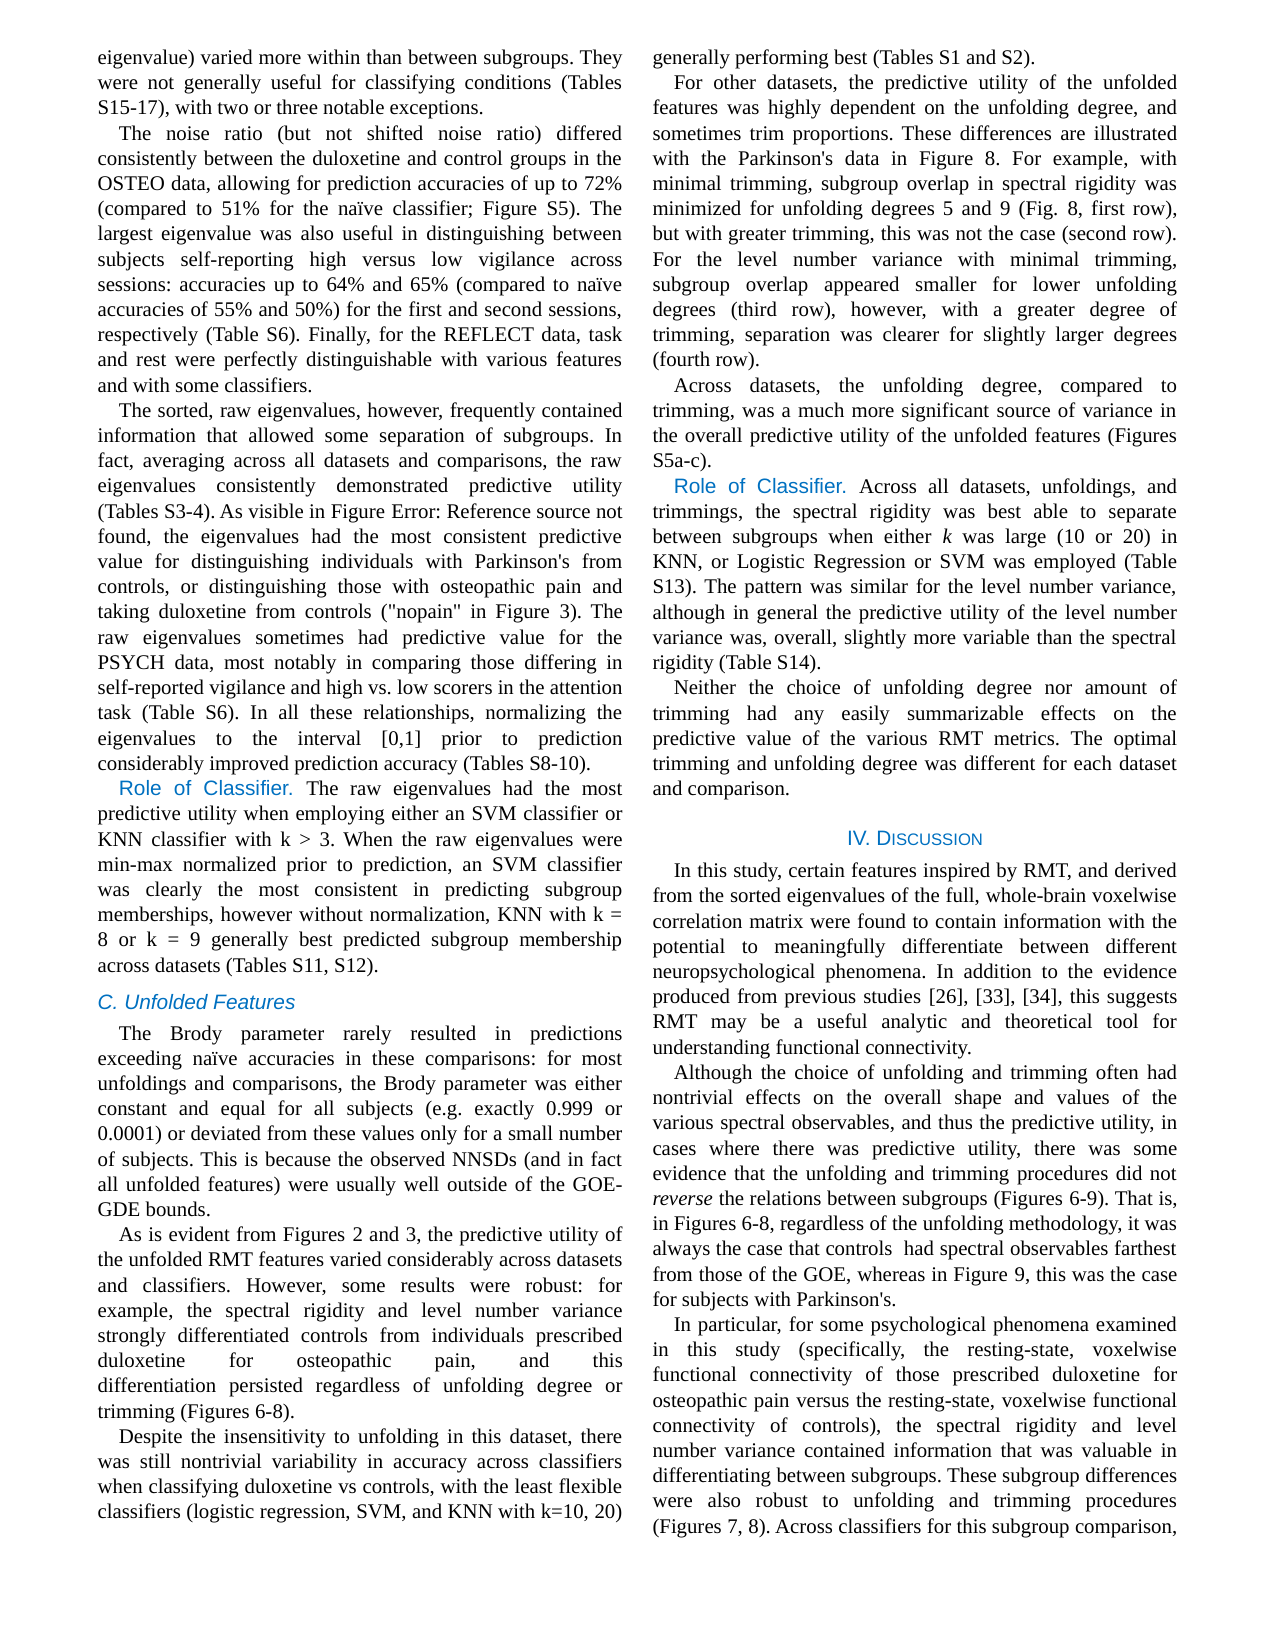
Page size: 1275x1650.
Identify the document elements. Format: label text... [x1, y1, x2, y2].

text The Brody parameter rarely resulted in predictions exceeding naïve accuracies in these comparisons: for most unfoldings and comparisons, the Brody parameter was either constant and equal for all subjects (e.g. exactly 0.999 or 0.0001) or deviated from these values only for a small number of subjects. This is because the observed NNSDs (and in fact all unfolded features) were usually well outside of the GOE-GDE bounds. [97, 1021, 623, 1221]
text In particular, for some psychological phenomena examined in this study (specifically, the resting-state, voxelwise functional connectivity of those prescribed duloxetine for osteopathic pain versus the resting-state, voxelwise functional connectivity of controls), the spectral rigidity and level number variance contained information that was valuable in differentiating between subgroups. These subgroup differences were also robust to unfolding and trimming procedures (Figures 7, 8). Across classifiers for this subgroup comparison, [652, 1312, 1178, 1538]
subtitle C. Unfolded Features [97, 990, 623, 1014]
text Across datasets, the unfolding degree, compared to trimming, was a much more significant source of variance in the overall predictive utility of the unfolded features (Figures S5a-c). [652, 373, 1178, 472]
subtitle IV. Discussion [652, 826, 1178, 850]
text eigenvalue) varied more within than between subgroups. They were not generally useful for classifying conditions (Tables S15-17), with two or three notable exceptions. [97, 45, 623, 119]
text In this study, certain features inspired by RMT, and derived from the sorted eigenvalues of the full, whole-brain voxelwise correlation matrix were found to contain information with the potential to meaningfully differentiate between different neuropsychological phenomena. In addition to the evidence produced from previous studies [26], [33], [34], this suggests RMT may be a useful analytic and theoretical tool for understanding functional connectivity. [652, 858, 1178, 1059]
text The sorted, raw eigenvalues, however, frequently contained information that allowed some separation of subgroups. In fact, averaging across all datasets and comparisons, the raw eigenvalues consistently demonstrated predictive utility (Tables S3-4). As visible in Figure 5, the eigenvalues had the most consistent predictive value for distinguishing individuals with Parkinson's from controls, or distinguishing those with osteopathic pain and taking duloxetine from controls ("nopain" in Figure 3). The raw eigenvalues sometimes had predictive value for the PSYCH data, most notably in comparing those differing in self-reported vigilance and high vs. low scorers in the attention task (Table S6). In all these relationships, normalizing the eigenvalues to the interval [0,1] prior to prediction considerably improved prediction accuracy (Tables S8-10). [97, 398, 623, 775]
text Although the choice of unfolding and trimming often had nontrivial effects on the overall shape and values of the various spectral observables, and thus the predictive utility, in cases where there was predictive utility, there was some evidence that the unfolding and trimming procedures did not reverse the relations between subgroups (Figures 6-9). That is, in Figures 6-8, regardless of the unfolding methodology, it was always the case that controls had spectral observables farthest from those of the GOE, whereas in Figure 9, this was the case for subjects with Parkinson's. [652, 1060, 1178, 1311]
text For other datasets, the predictive utility of the unfolded features was highly dependent on the unfolding degree, and sometimes trim proportions. These differences are illustrated with the Parkinson's data in Figure 8. For example, with minimal trimming, subgroup overlap in spectral rigidity was minimized for unfolding degrees 5 and 9 (Fig. 8, first row), but with greater trimming, this was not the case (second row). For the level number variance with minimal trimming, subgroup overlap appeared smaller for lower unfolding degrees (third row), however, with a greater degree of trimming, separation was clearer for slightly larger degrees (fourth row). [652, 70, 1178, 371]
text Role of Classifier. The raw eigenvalues had the most predictive utility when employing either an SVM classifier or KNN classifier with k > 3. When the raw eigenvalues were min-max normalized prior to prediction, an SVM classifier was clearly the most consistent in predicting subgroup memberships, however without normalization, KNN with k = 8 or k = 9 generally best predicted subgroup membership across datasets (Tables S11, S12). [97, 776, 623, 977]
text The noise ratio (but not shifted noise ratio) differed consistently between the duloxetine and control groups in the OSTEO data, allowing for prediction accuracies of up to 72% (compared to 51% for the naïve classifier; Figure S5). The largest eigenvalue was also useful in distinguishing between subjects self-reporting high versus low vigilance across sessions: accuracies up to 64% and 65% (compared to naïve accuracies of 55% and 50%) for the first and second sessions, respectively (Table S6). Finally, for the REFLECT data, task and rest were perfectly distinguishable with various features and with some classifiers. [97, 121, 623, 397]
text Despite the insensitivity to unfolding in this dataset, there was still nontrivial variability in accuracy across classifiers when classifying duloxetine vs controls, with the least flexible classifiers (logistic regression, SVM, and KNN with k=10, 20) [97, 1424, 623, 1523]
text Neither the choice of unfolding degree nor amount of trimming had any easily summarizable effects on the predictive value of the various RMT metrics. The optimal trimming and unfolding degree was different for each dataset and comparison. [652, 675, 1178, 800]
text generally performing best (Tables S1 and S2). [652, 45, 1178, 69]
text As is evident from Figures 2 and 3, the predictive utility of the unfolded RMT features varied considerably across datasets and classifiers. However, some results were robust: for example, the spectral rigidity and level number variance strongly differentiated controls from individuals prescribed duloxetine for osteopathic pain, and this differentiation persisted regardless of unfolding degree or trimming (Figures 6-8). [97, 1222, 623, 1423]
text Role of Classifier. Across all datasets, unfoldings, and trimmings, the spectral rigidity was best able to separate between subgroups when either k was large (10 or 20) in KNN, or Logistic Regression or SVM was employed (Table S13). The pattern was similar for the level number variance, although in general the predictive utility of the level number variance was, overall, slightly more variable than the spectral rigidity (Table S14). [652, 473, 1178, 674]
